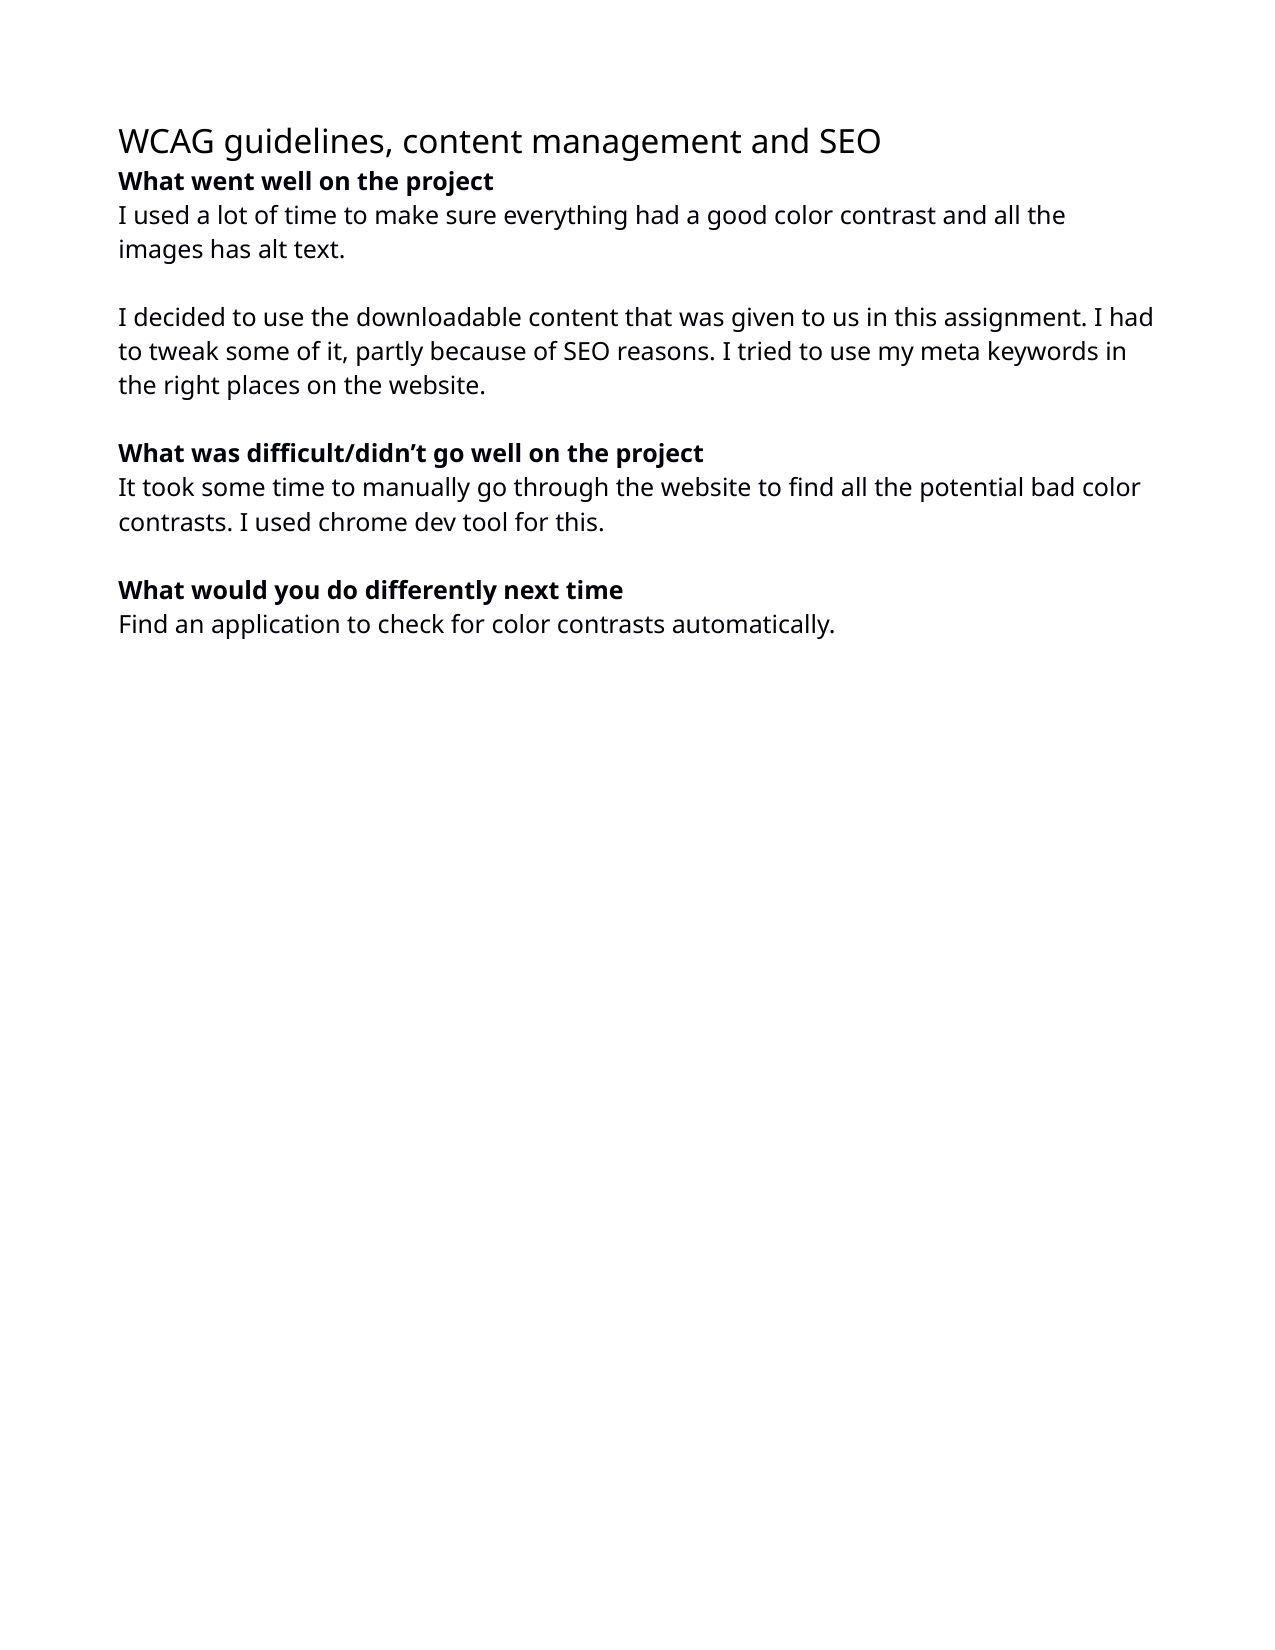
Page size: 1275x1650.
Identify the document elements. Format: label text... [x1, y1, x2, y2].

text WCAG guidelines, content management and SEO [118, 118, 1157, 163]
text What was difficult/didn’t go well on the project [118, 436, 1157, 470]
text It took some time to manually go through the website to find all the potential bad color contrasts. I used chrome dev tool for this. [118, 470, 1157, 538]
text What went well on the project [118, 163, 1157, 198]
text I used a lot of time to make sure everything had a good color contrast and all the images has alt text. [118, 198, 1157, 266]
text I decided to use the downloadable content that was given to us in this assignment. I had to tweak some of it, partly because of SEO reasons. I tried to use my meta keywords in the right places on the website. [118, 300, 1157, 402]
text What would you do differently next time [118, 572, 1157, 606]
text Find an application to check for color contrasts automatically. [118, 606, 1157, 640]
